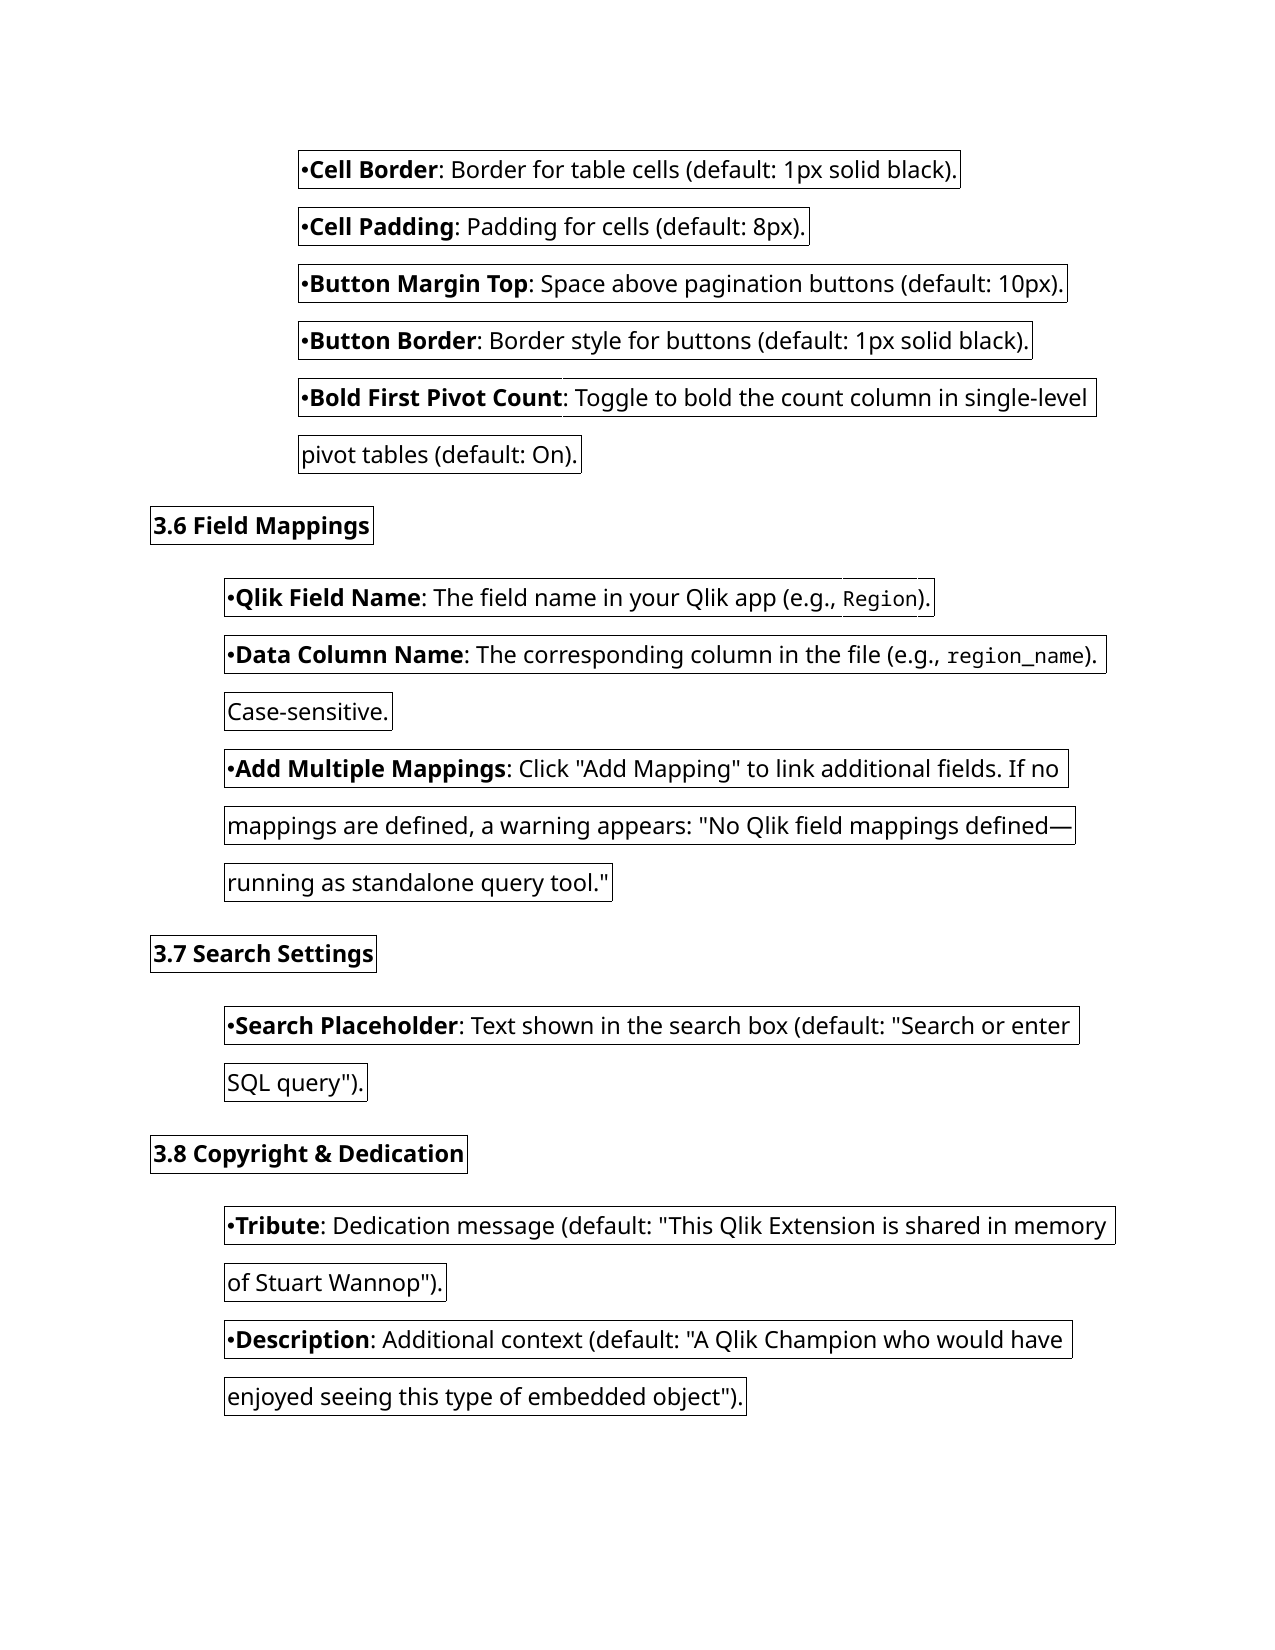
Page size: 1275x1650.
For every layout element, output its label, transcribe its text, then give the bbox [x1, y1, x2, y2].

list Data Column Name: The corresponding column in the file (e.g., region_name). Case-sensitive. [150, 635, 1125, 730]
list [1068, 264, 1125, 302]
list Description: Additional context (default: "A Qlik Champion who would have enjoyed seeing this type of embedded object"). [150, 1320, 1125, 1415]
list [150, 264, 298, 302]
list Button Margin Top: Space above pagination buttons (default: 10px). [299, 265, 1067, 302]
list [810, 207, 1125, 245]
list Button Border: Border style for buttons (default: 1px solid black). [299, 322, 1032, 359]
list [150, 321, 298, 359]
text 3.8 Copyright & Dedication [151, 1136, 467, 1173]
list Add Multiple Mappings: Click "Add Mapping" to link additional fields. If no mappings are defined, a warning appears: "No Qlik field mappings defined—running as standalone query tool." [150, 749, 1125, 901]
text 3.6 Field Mappings [151, 507, 373, 544]
text [377, 934, 1125, 972]
list Cell Padding: Padding for cells (default: 8px). [299, 208, 809, 245]
text [374, 506, 1125, 544]
list [935, 578, 1125, 616]
list [150, 150, 298, 188]
list Cell Border: Border for table cells (default: 1px solid black). [299, 151, 960, 188]
text [468, 1134, 1125, 1173]
list Bold First Pivot Count: Toggle to bold the count column in single-level pivot tables (default: On). [150, 378, 1125, 473]
list Tribute: Dedication message (default: "This Qlik Extension is shared in memory of Stuart Wannop"). [150, 1206, 1125, 1301]
list Qlik Field Name: The field name in your Qlik app (e.g., Region). [225, 579, 934, 616]
list [150, 207, 298, 245]
text 3.7 Search Settings [151, 936, 376, 972]
list [1033, 321, 1125, 359]
list Search Placeholder: Text shown in the search box (default: "Search or enter SQL query"). [150, 1006, 1125, 1101]
list [961, 150, 1125, 188]
list [150, 578, 224, 616]
